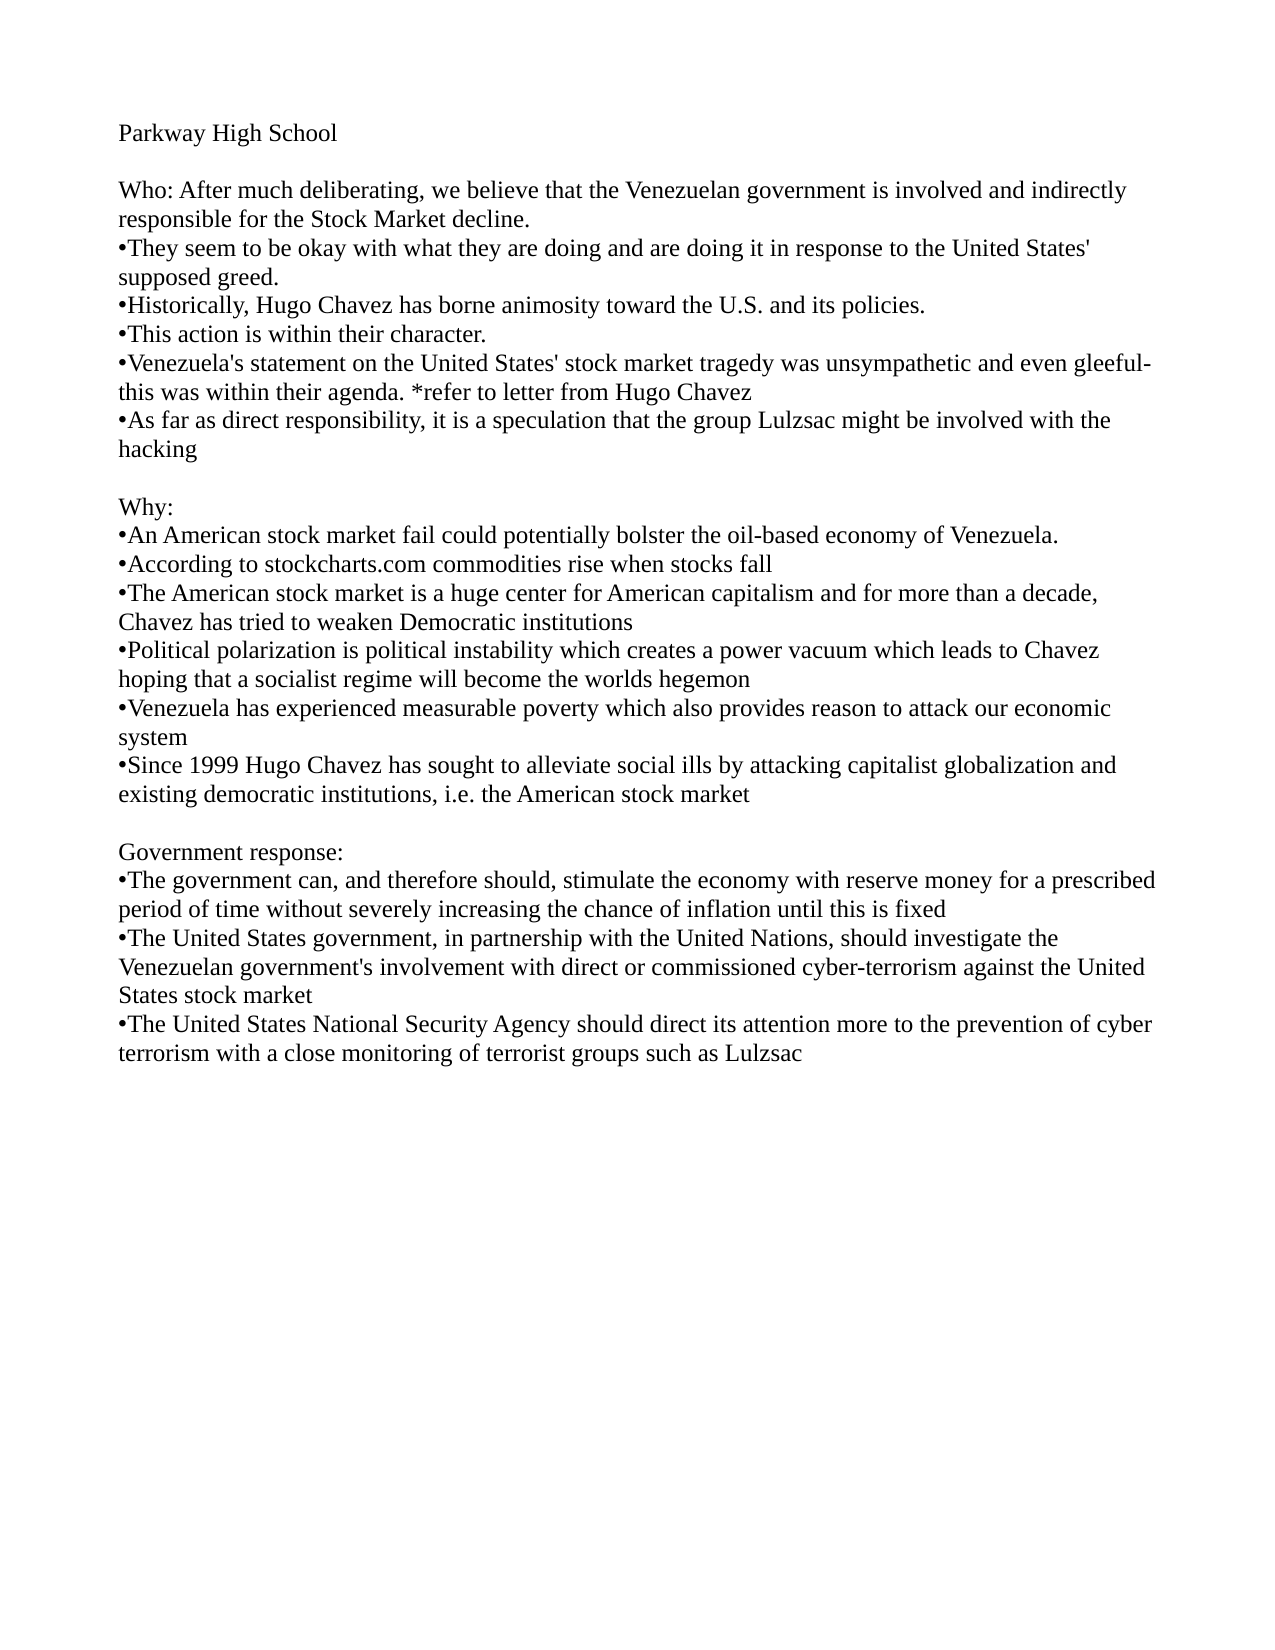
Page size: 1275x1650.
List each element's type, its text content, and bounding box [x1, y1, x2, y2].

list The United States National Security Agency should direct its attention more to the prevention of cyber terrorism with a close monitoring of terrorist groups such as Lulzsac [118, 1009, 1157, 1067]
list According to stockcharts.com commodities rise when stocks fall [118, 549, 1157, 578]
list As far as direct responsibility, it is a speculation that the group Lulzsac might be involved with the hacking [118, 406, 1157, 463]
text Who: After much deliberating, we believe that the Venezuelan government is involved and indirectly responsible for the Stock Market decline. [118, 176, 1157, 233]
list Since 1999 Hugo Chavez has sought to alleviate social ills by attacking capitalist globalization and existing democratic institutions, i.e. the American stock market [118, 751, 1157, 808]
list Venezuela has experienced measurable poverty which also provides reason to attack our economic system [118, 693, 1157, 751]
list Historically, Hugo Chavez has borne animosity toward the U.S. and its policies. [118, 291, 1157, 319]
text Parkway High School [118, 118, 1157, 147]
list The United States government, in partnership with the United Nations, should investigate the Venezuelan government's involvement with direct or commissioned cyber-terrorism against the United States stock market [118, 923, 1157, 1009]
text Government response: [118, 837, 1157, 866]
list They seem to be okay with what they are doing and are doing it in response to the United States' supposed greed. [118, 233, 1157, 291]
list Venezuela's statement on the United States' stock market tragedy was unsympathetic and even gleeful-this was within their agenda. *refer to letter from Hugo Chavez [118, 348, 1157, 406]
list The American stock market is a huge center for American capitalism and for more than a decade, Chavez has tried to weaken Democratic institutions [118, 578, 1157, 636]
list This action is within their character. [118, 319, 1157, 348]
list The government can, and therefore should, stimulate the economy with reserve money for a prescribed period of time without severely increasing the chance of inflation until this is fixed [118, 866, 1157, 923]
list An American stock market fail could potentially bolster the oil-based economy of Venezuela. [118, 521, 1157, 549]
list Political polarization is political instability which creates a power vacuum which leads to Chavez hoping that a socialist regime will become the worlds hegemon [118, 636, 1157, 693]
text Why: [118, 492, 1157, 521]
